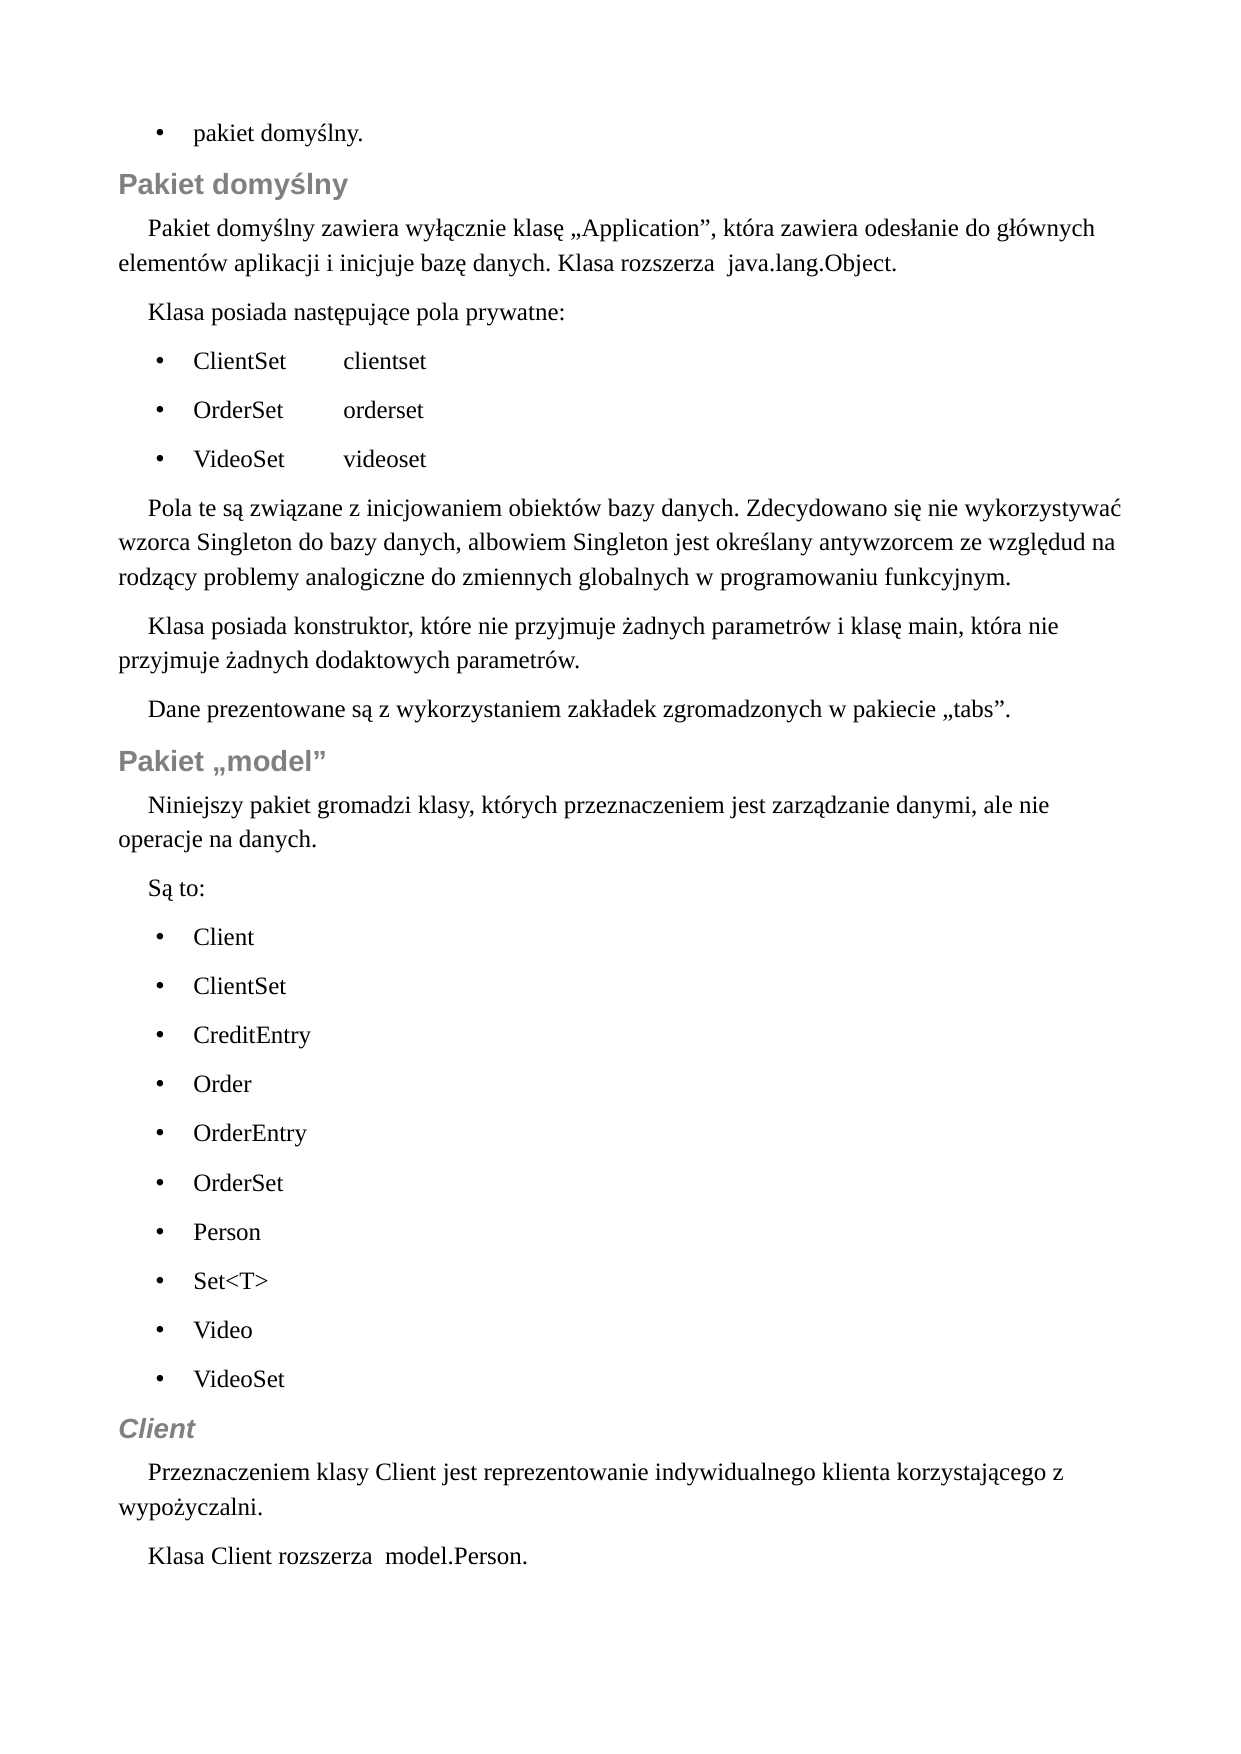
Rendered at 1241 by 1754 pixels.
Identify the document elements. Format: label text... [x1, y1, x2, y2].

list ClientSet [156, 971, 1122, 1000]
text Pola te są związane z inicjowaniem obiektów bazy danych. Zdecydowano się nie wykorzystywać wzorca Singleton do bazy danych, albowiem Singleton jest określany antywzorcem ze względud na rodzący problemy analogiczne do zmiennych globalnych w programowaniu funkcyjnym. [118, 493, 1122, 591]
list Video [156, 1315, 1122, 1343]
text Klasa posiada następujące pola prywatne: [118, 297, 1122, 326]
list OrderSet [156, 1168, 1122, 1196]
subtitle Client [118, 1413, 1122, 1445]
subtitle Pakiet domyślny [118, 167, 1122, 201]
list Person [156, 1217, 1122, 1245]
list pakiet domyślny. [156, 118, 1122, 147]
list CreditEntry [156, 1020, 1122, 1049]
list ClientSet clientset [156, 346, 1122, 374]
list VideoSet [156, 1364, 1122, 1393]
list OrderSet orderset [156, 395, 1122, 424]
list OrderEntry [156, 1118, 1122, 1147]
text Klasa Client rozszerza model.Person. [118, 1541, 1122, 1569]
list Set<T> [156, 1266, 1122, 1294]
text Przeznaczeniem klasy Client jest reprezentowanie indywidualnego klienta korzystającego z wypożyczalni. [118, 1457, 1122, 1521]
list Client [156, 922, 1122, 951]
list VideoSet videoset [156, 444, 1122, 473]
text Są to: [118, 873, 1122, 902]
text Dane prezentowane są z wykorzystaniem zakładek zgromadzonych w pakiecie „tabs”. [118, 694, 1122, 723]
text Klasa posiada konstruktor, które nie przyjmuje żadnych parametrów i klasę main, która nie przyjmuje żadnych dodaktowych parametrów. [118, 611, 1122, 674]
text Pakiet domyślny zawiera wyłącznie klasę „Application”, która zawiera odesłanie do głównych elementów aplikacji i inicjuje bazę danych. Klasa rozszerza java.lang.Object. [118, 213, 1122, 276]
subtitle Pakiet „model” [118, 744, 1122, 777]
text Niniejszy pakiet gromadzi klasy, których przeznaczeniem jest zarządzanie danymi, ale nie operacje na danych. [118, 790, 1122, 853]
list Order [156, 1069, 1122, 1098]
